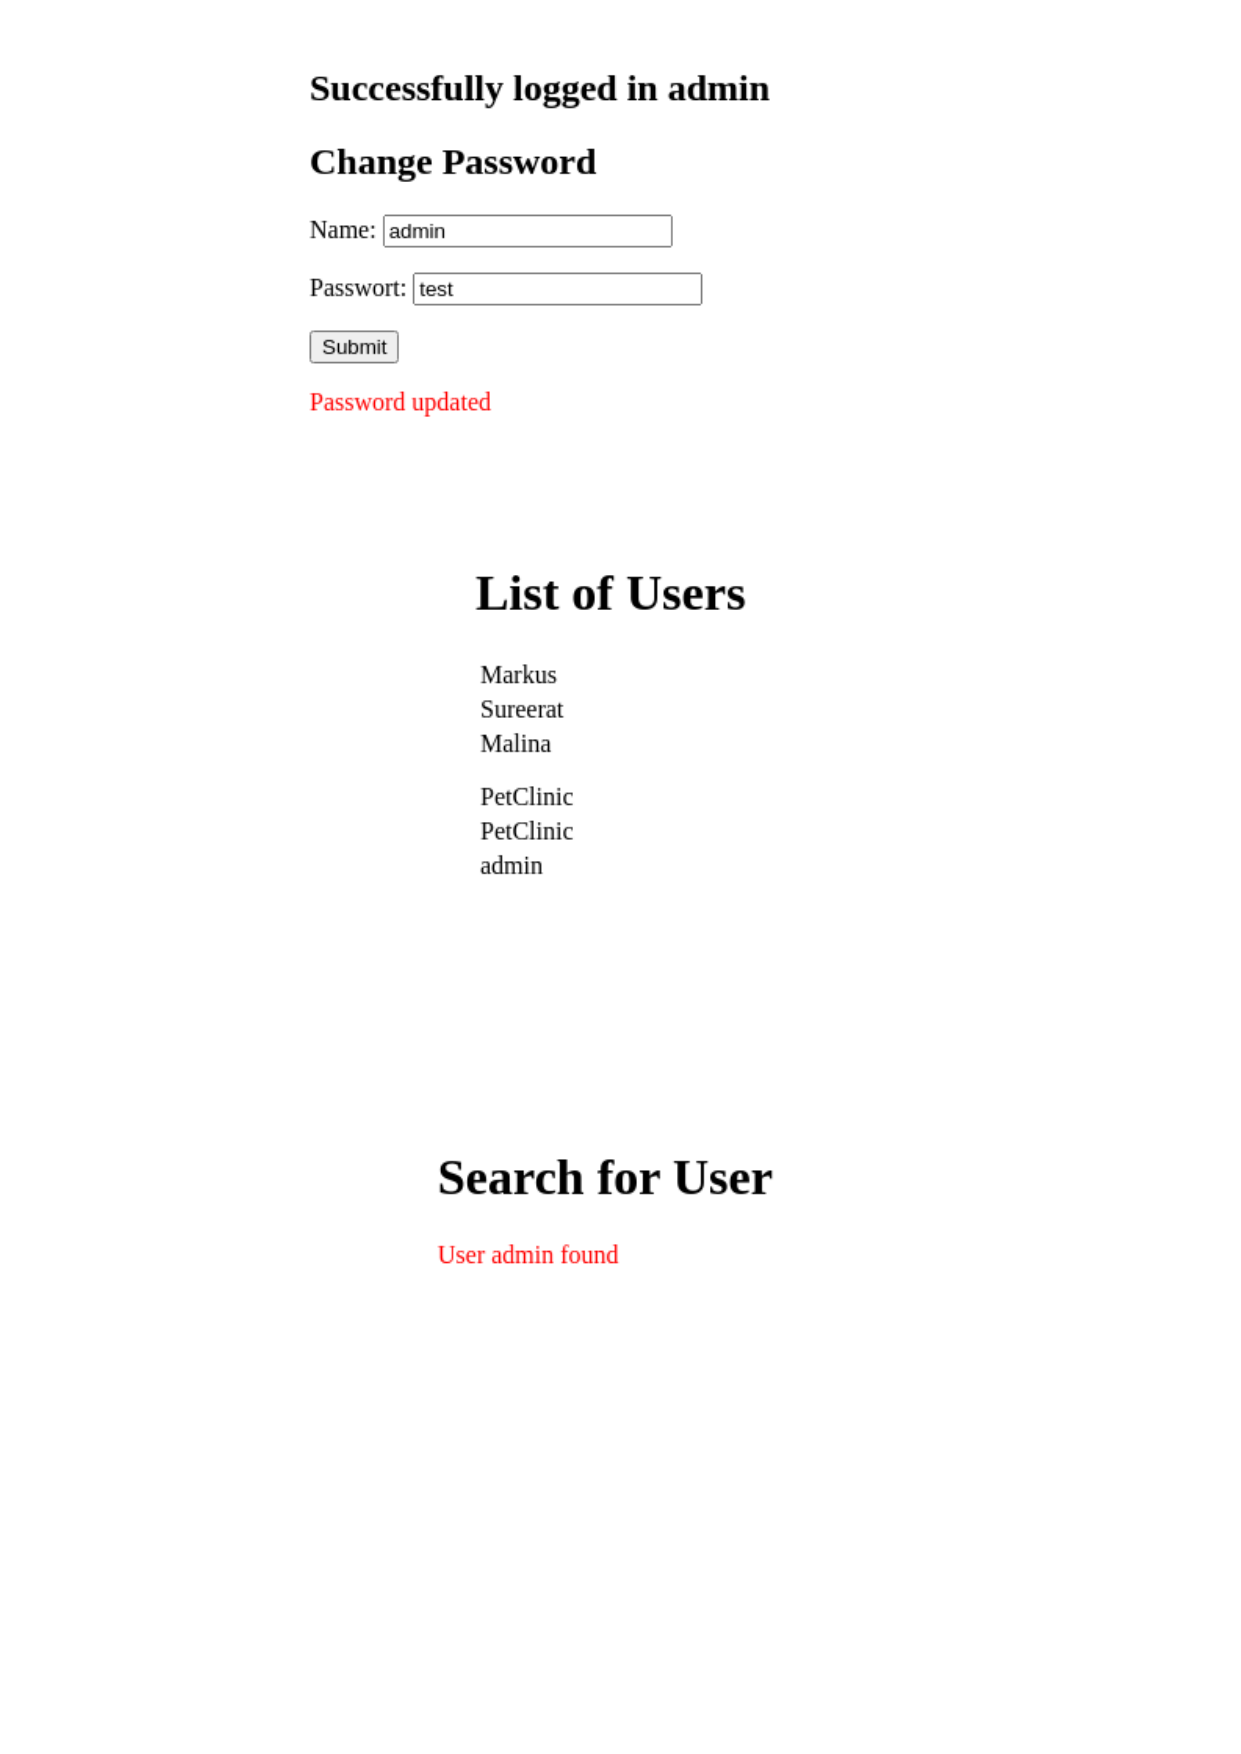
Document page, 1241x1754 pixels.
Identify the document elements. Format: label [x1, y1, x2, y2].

picture [430, 1133, 813, 1295]
picture [302, 52, 938, 442]
picture [468, 549, 772, 1029]
